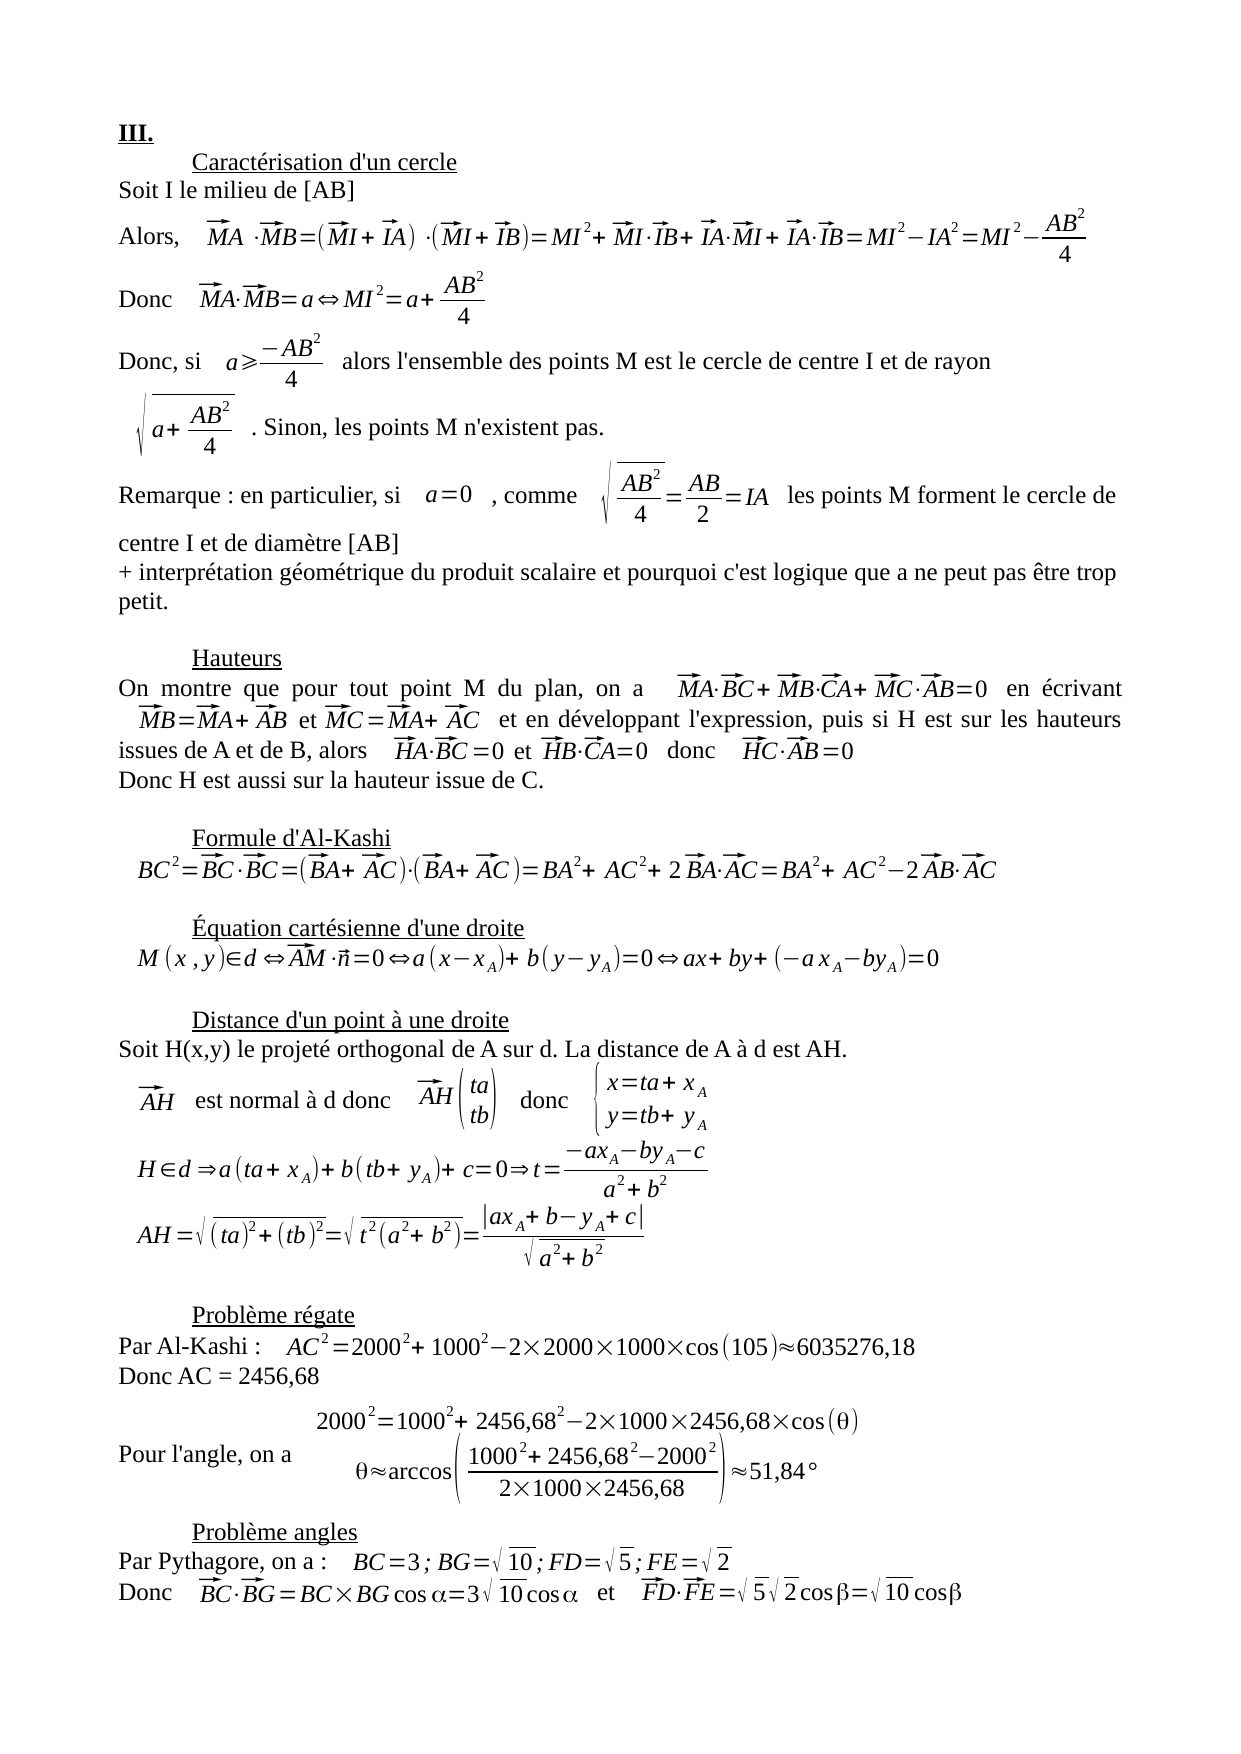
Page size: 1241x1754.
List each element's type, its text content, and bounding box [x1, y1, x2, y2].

text Alors, [118, 204, 1122, 267]
text Soit H(x,y) le projeté orthogonal de A sur d. La distance de A à d est AH. [118, 1034, 1122, 1063]
text Formule d'Al-Kashi [118, 823, 1122, 852]
text Par Al-Kashi : [118, 1329, 1122, 1361]
text Hauteurs [118, 643, 1122, 672]
text Pour l'angle, on a [118, 1403, 1122, 1504]
text Problème régate [118, 1300, 1122, 1329]
text + interprétation géométrique du produit scalaire et pourquoi c'est logique que a ne peut pas être trop petit. [118, 557, 1122, 615]
text Donc [118, 267, 1122, 329]
text Problème angles [118, 1517, 1122, 1546]
text est normal à d donc donc [118, 1063, 1122, 1137]
text Soit I le milieu de [AB] [118, 176, 1122, 204]
text III. [118, 118, 1122, 147]
text On montre que pour tout point M du plan, on a en écrivant et en développant l'expression, puis si H est sur les hauteurs issues de A et de B, alors donc [118, 672, 1122, 766]
text Donc et [118, 1576, 1122, 1607]
text Équation cartésienne d'une droite [118, 913, 1122, 942]
text Donc H est aussi sur la hauteur issue de C. [118, 766, 1122, 794]
text Remarque : en particulier, si , comme les points M forment le cercle de centre I et de diamètre [AB] [118, 460, 1122, 557]
text Par Pythagore, on a : [118, 1546, 1122, 1576]
text Caractérisation d'un cercle [118, 147, 1122, 176]
text Donc AC = 2456,68 [118, 1361, 1122, 1390]
text Donc, si alors l'ensemble des points M est le cercle de centre I et de rayon . Sinon, les points M n'existent pas. [118, 329, 1122, 460]
text Distance d'un point à une droite [118, 1005, 1122, 1034]
